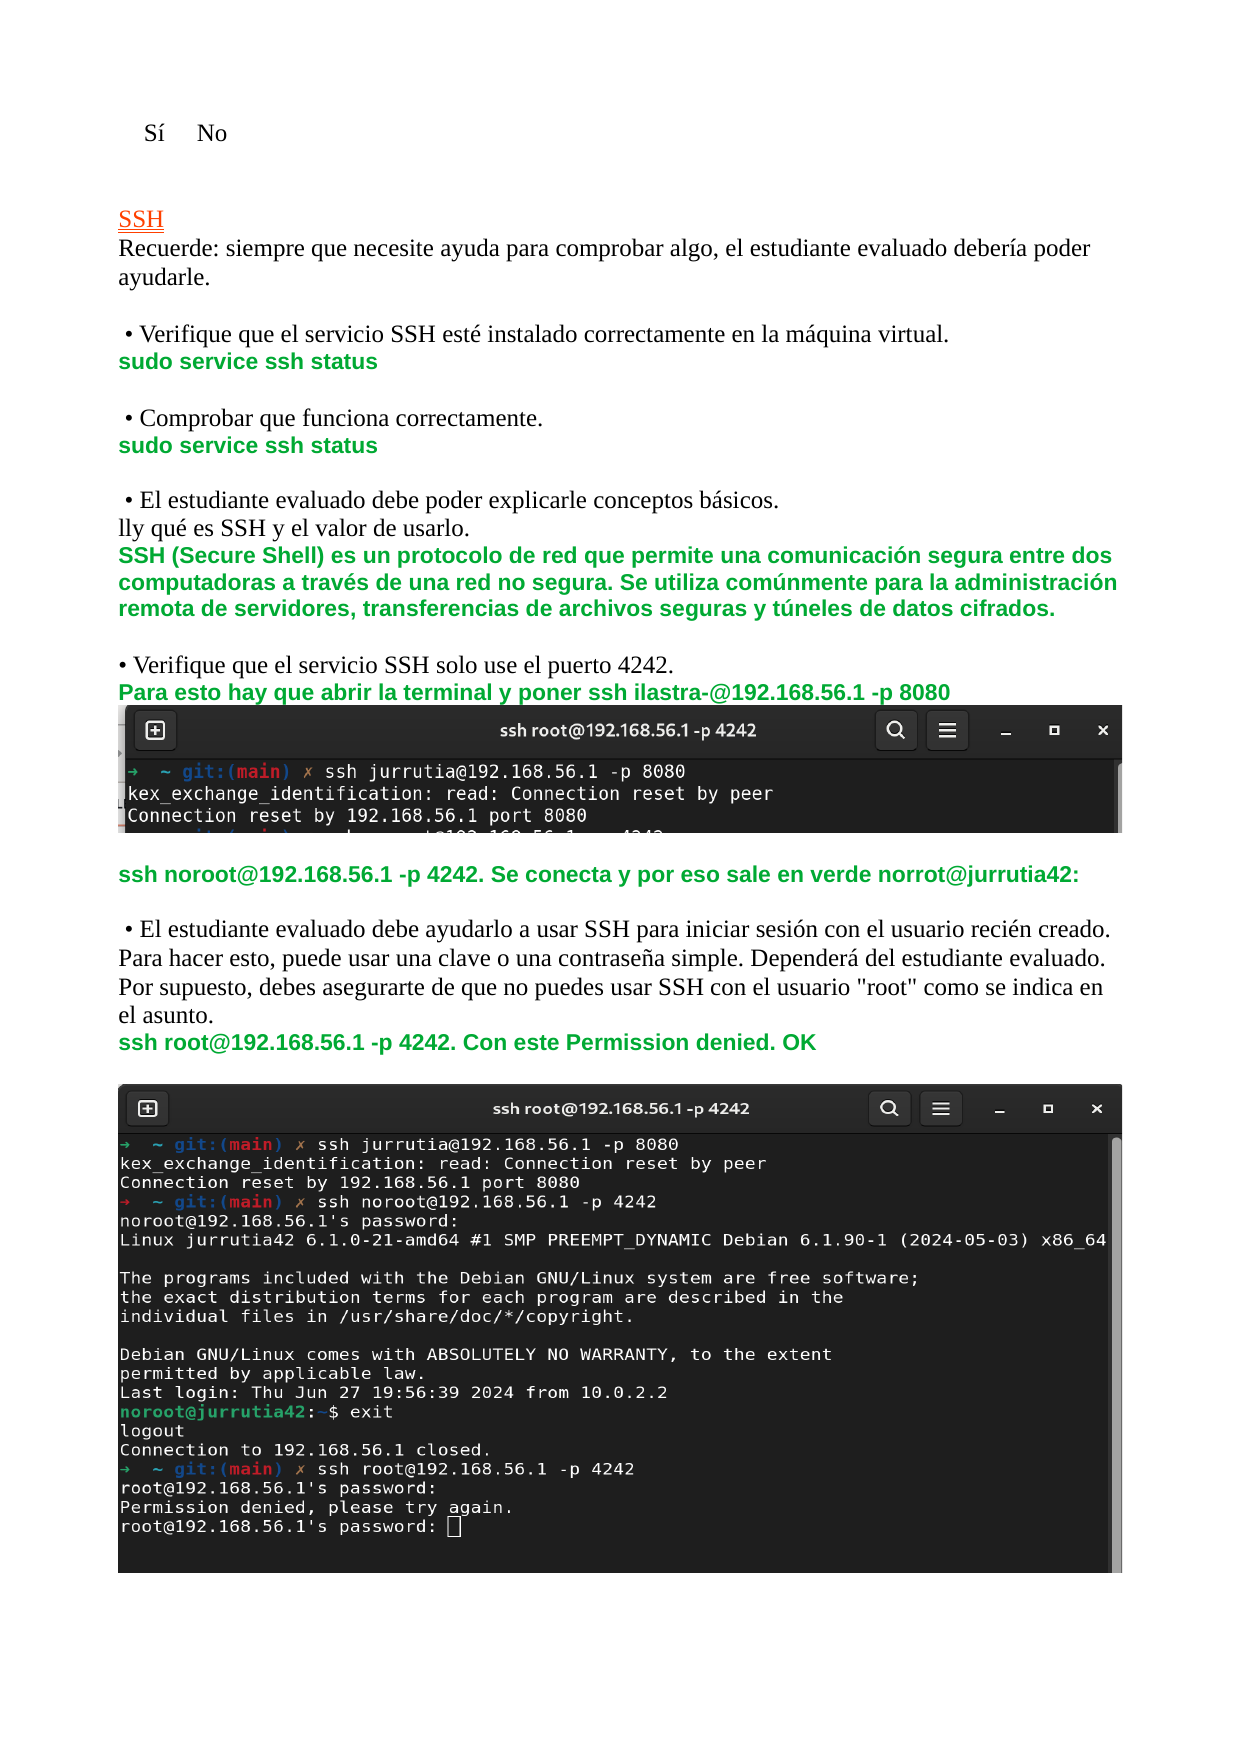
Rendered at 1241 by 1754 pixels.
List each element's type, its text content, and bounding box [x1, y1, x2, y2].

text • El estudiante evaluado debe ayudarlo a usar SSH para iniciar sesión con el usuario recién creado. Para hacer esto, puede usar una clave o una contraseña simple. Dependerá del estudiante evaluado. [118, 914, 1122, 972]
text lly qué es SSH y el valor de usarlo. [118, 513, 1122, 542]
picture [118, 1084, 1123, 1573]
text Por supuesto, debes asegurarte de que no puedes usar SSH con el usuario "root" como se indica en el asunto. [118, 972, 1122, 1029]
text • El estudiante evaluado debe poder explicarle conceptos básicos. [118, 485, 1122, 513]
text sudo service ssh status [118, 432, 1122, 458]
text Recuerde: siempre que necesite ayuda para comprobar algo, el estudiante evaluado debería poder ayudarle. [118, 233, 1122, 291]
text • Verifique que el servicio SSH esté instalado correctamente en la máquina virtual. [118, 319, 1122, 348]
text SSH [118, 204, 1122, 233]
text • Verifique que el servicio SSH solo use el puerto 4242. [118, 650, 1122, 679]
text SSH (Secure Shell) es un protocolo de red que permite una comunicación segura entre dos computadoras a través de una red no segura. Se utiliza comúnmente para la administración remota de servidores, transferencias de archivos seguras y túneles de datos cifrados. [118, 542, 1122, 621]
picture [118, 705, 1123, 833]
text ssh noroot@192.168.56.1 -p 4242. Se conecta y por eso sale en verde norrot@jurrutia42: [118, 861, 1122, 888]
text  Sí  No [118, 118, 1122, 147]
text Para esto hay que abrir la terminal y poner ssh ilastra-@192.168.56.1 -p 8080 [118, 679, 1122, 705]
text sudo service ssh status [118, 348, 1122, 374]
text • Comprobar que funciona correctamente. [118, 403, 1122, 432]
text ssh root@192.168.56.1 -p 4242. Con este Permission denied. OK [118, 1029, 1122, 1056]
